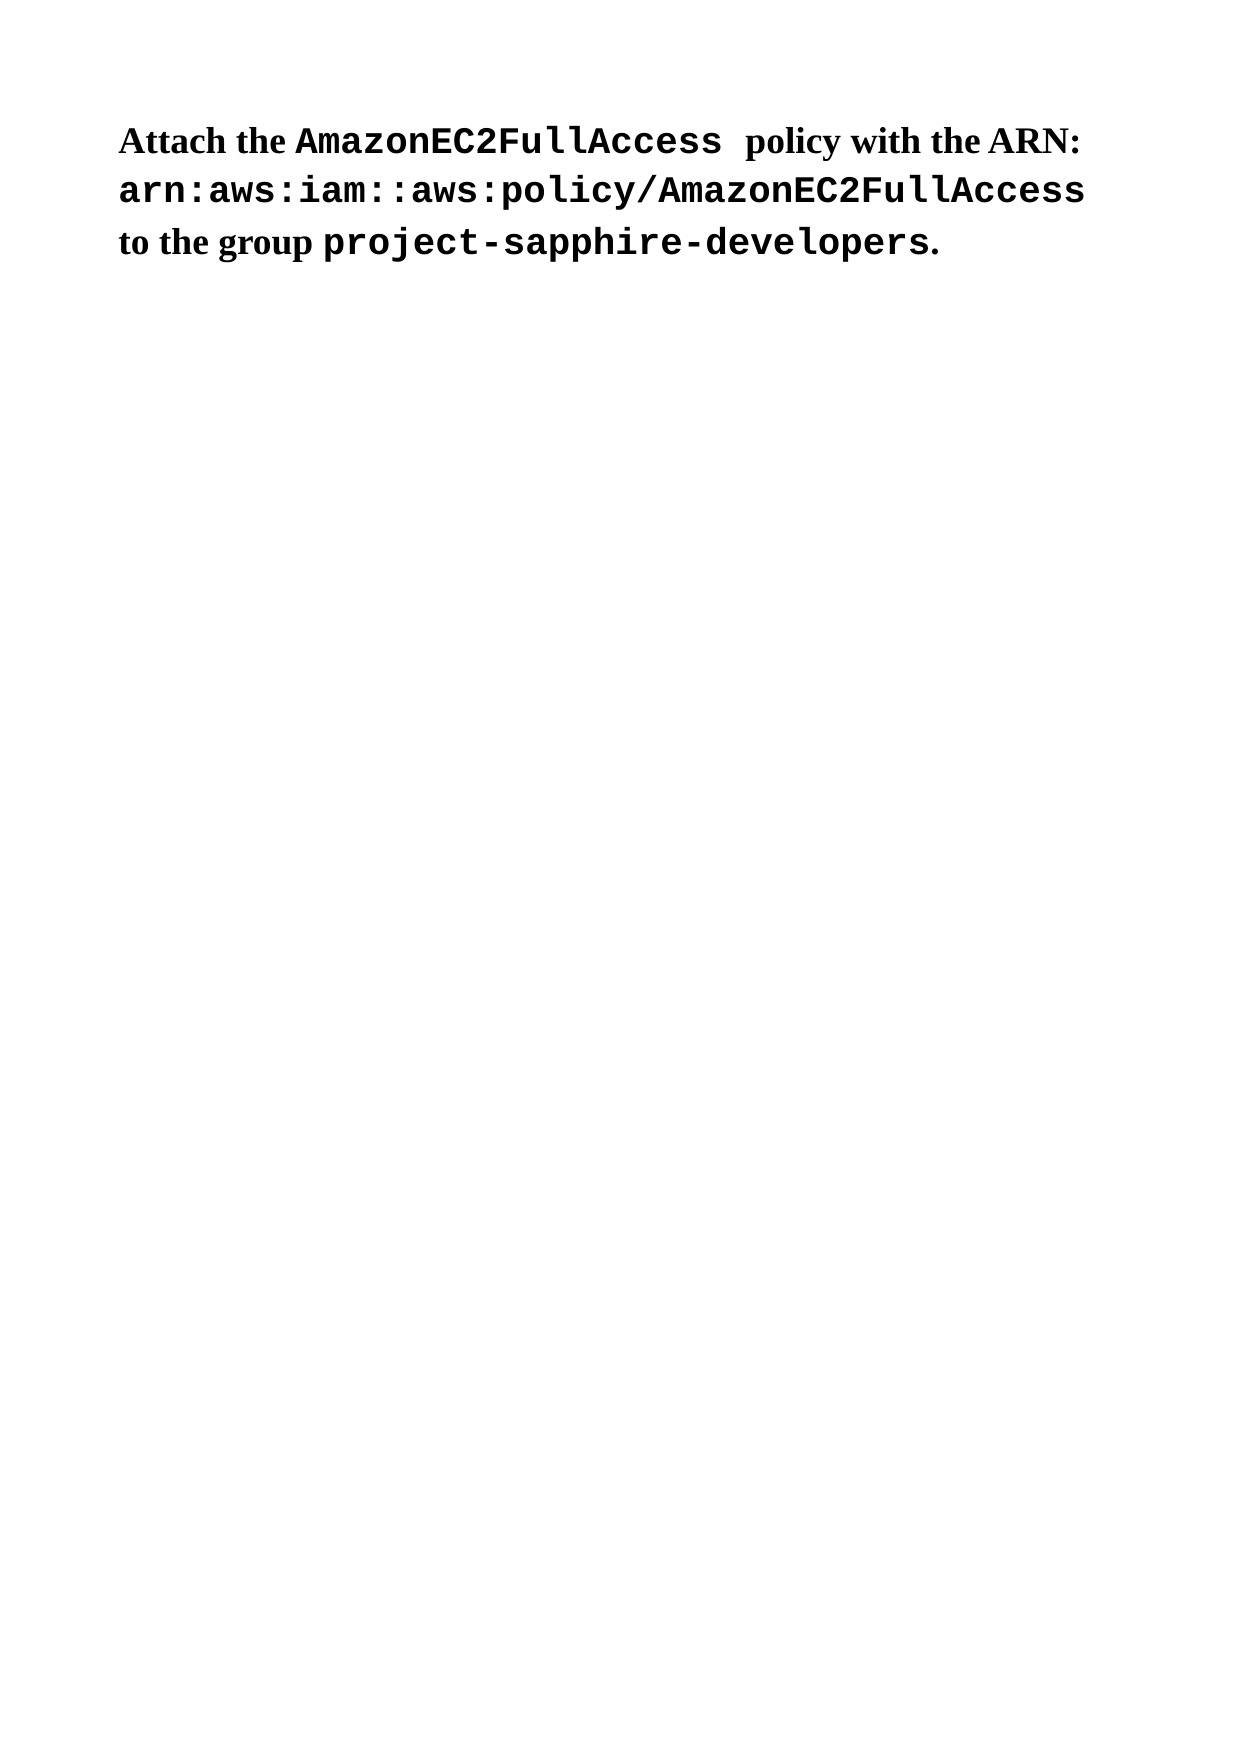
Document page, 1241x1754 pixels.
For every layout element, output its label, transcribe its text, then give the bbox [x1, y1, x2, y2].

text Attach the AmazonEC2FullAccess policy with the ARN: arn:aws:iam::aws:policy/AmazonEC2FullAccess to the group project-sapphire-developers. [118, 118, 1122, 266]
